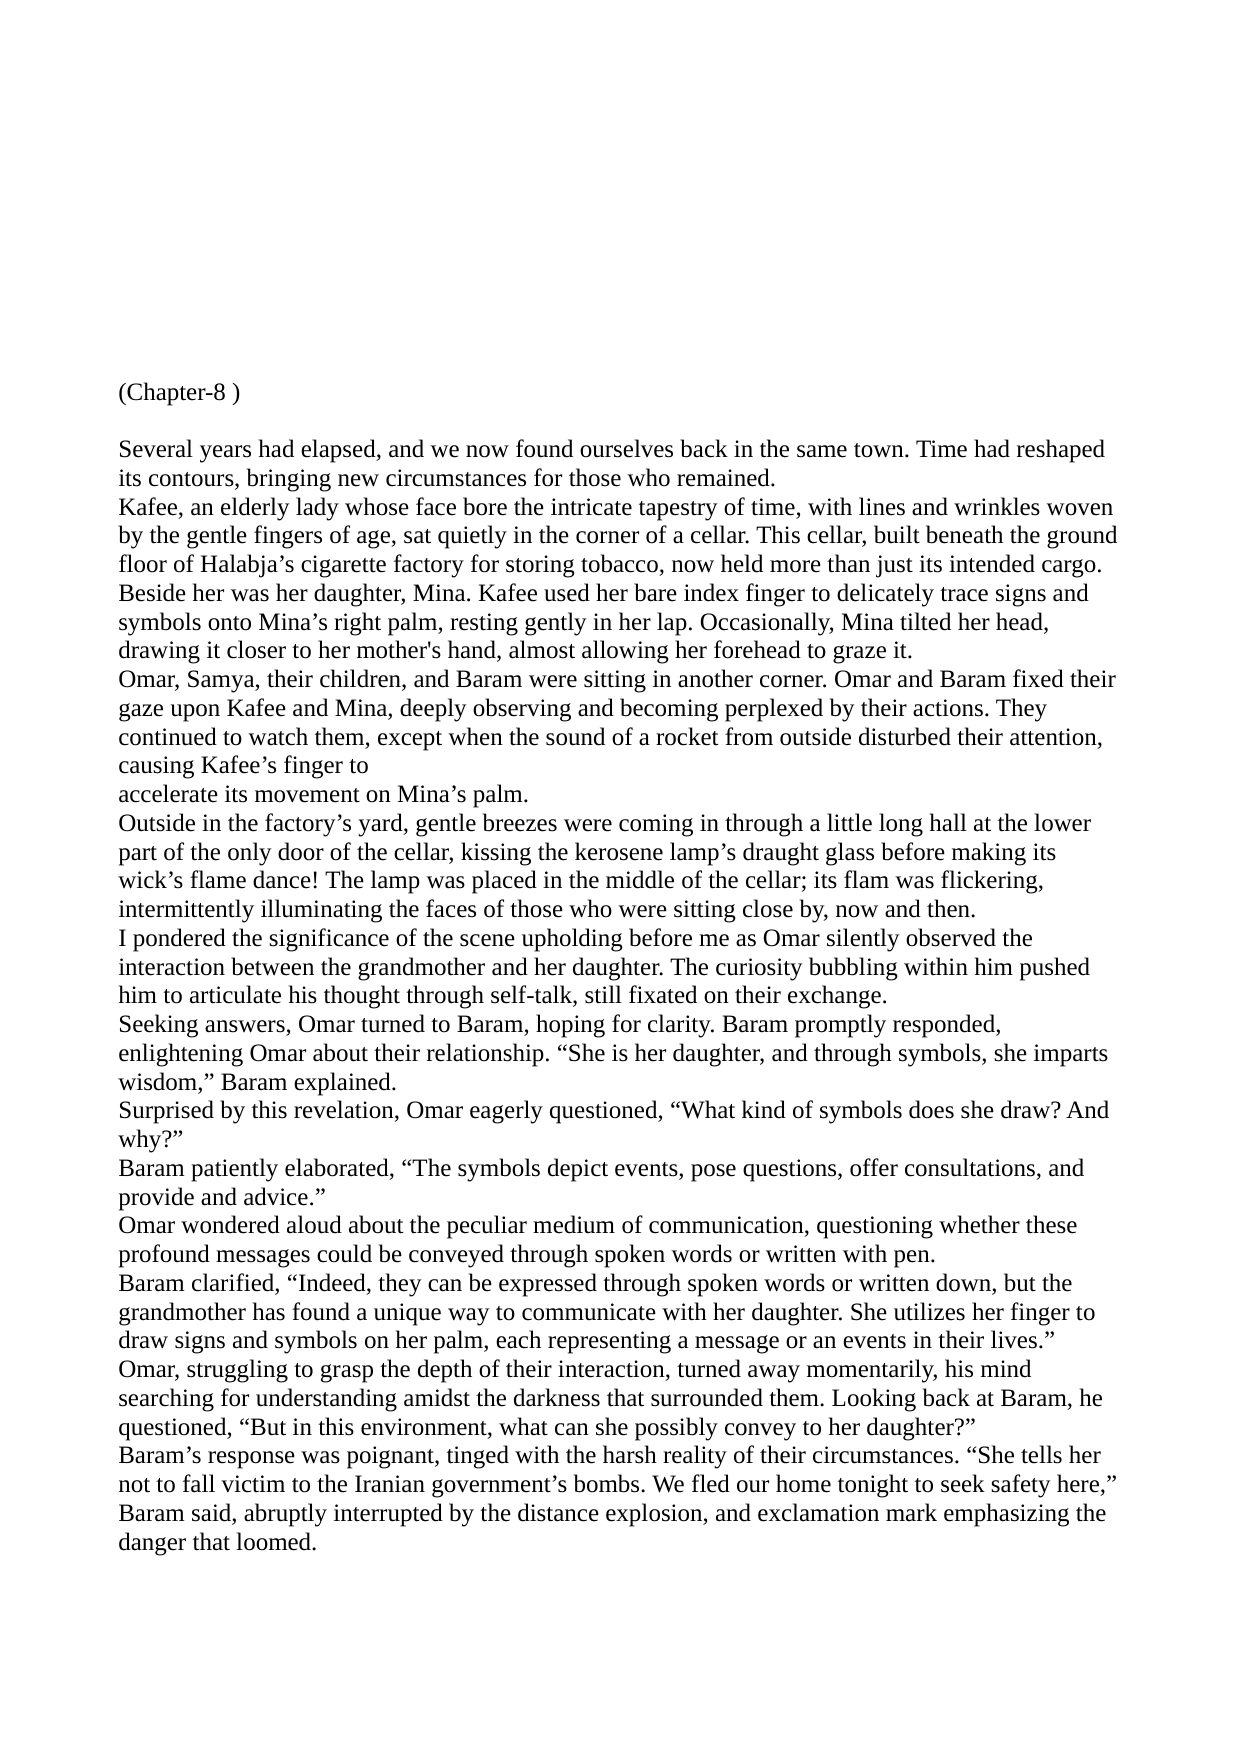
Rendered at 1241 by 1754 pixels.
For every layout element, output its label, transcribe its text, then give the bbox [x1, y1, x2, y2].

text Omar, Samya, their children, and Baram were sitting in another corner. Omar and Baram fixed their gaze upon Kafee and Mina, deeply observing and becoming perplexed by their actions. They continued to watch them, except when the sound of a rocket from outside disturbed their attention, causing Kafee’s finger to [118, 664, 1122, 779]
text Seeking answers, Omar turned to Baram, hoping for clarity. Baram promptly responded, enlightening Omar about their relationship. “She is her daughter, and through symbols, she imparts wisdom,” Baram explained. [118, 1009, 1122, 1096]
text I pondered the significance of the scene upholding before me as Omar silently observed the interaction between the grandmother and her daughter. The curiosity bubbling within him pushed him to articulate his thought through self-talk, still fixated on their exchange. [118, 923, 1122, 1009]
text Baram’s response was poignant, tinged with the harsh reality of their circumstances. “She tells her not to fall victim to the Iranian government’s bombs. We fled our home tonight to seek safety here,” Baram said, abruptly interrupted by the distance explosion, and exclamation mark emphasizing the danger that loomed. [118, 1441, 1122, 1556]
text Omar wondered aloud about the peculiar medium of communication, questioning whether these profound messages could be conveyed through spoken words or written with pen. [118, 1211, 1122, 1268]
text Several years had elapsed, and we now found ourselves back in the same town. Time had reshaped its contours, bringing new circumstances for those who remained. [118, 434, 1122, 492]
text Omar, struggling to grasp the depth of their interaction, turned away momentarily, his mind searching for understanding amidst the darkness that surrounded them. Looking back at Baram, he questioned, “But in this environment, what can she possibly convey to her daughter?” [118, 1354, 1122, 1441]
text Baram clarified, “Indeed, they can be expressed through spoken words or written down, but the grandmother has found a unique way to communicate with her daughter. She utilizes her finger to draw signs and symbols on her palm, each representing a message or an events in their lives.” [118, 1268, 1122, 1354]
text Surprised by this revelation, Omar eagerly questioned, “What kind of symbols does she draw? And why?” [118, 1096, 1122, 1153]
text accelerate its movement on Mina’s palm. [118, 779, 1122, 808]
text Baram patiently elaborated, “The symbols depict events, pose questions, offer consultations, and provide and advice.” [118, 1153, 1122, 1211]
text Kafee, an elderly lady whose face bore the intricate tapestry of time, with lines and wrinkles woven by the gentle fingers of age, sat quietly in the corner of a cellar. This cellar, built beneath the ground floor of Halabja’s cigarette factory for storing tobacco, now held more than just its intended cargo. Beside her was her daughter, Mina. Kafee used her bare index finger to delicately trace signs and symbols onto Mina’s right palm, resting gently in her lap. Occasionally, Mina tilted her head, drawing it closer to her mother's hand, almost allowing her forehead to graze it. [118, 492, 1122, 664]
text Outside in the factory’s yard, gentle breezes were coming in through a little long hall at the lower part of the only door of the cellar, kissing the kerosene lamp’s draught glass before making its wick’s flame dance! The lamp was placed in the middle of the cellar; its flam was flickering, intermittently illuminating the faces of those who were sitting close by, now and then. [118, 808, 1122, 923]
text (Chapter-8 ) [118, 377, 1122, 406]
